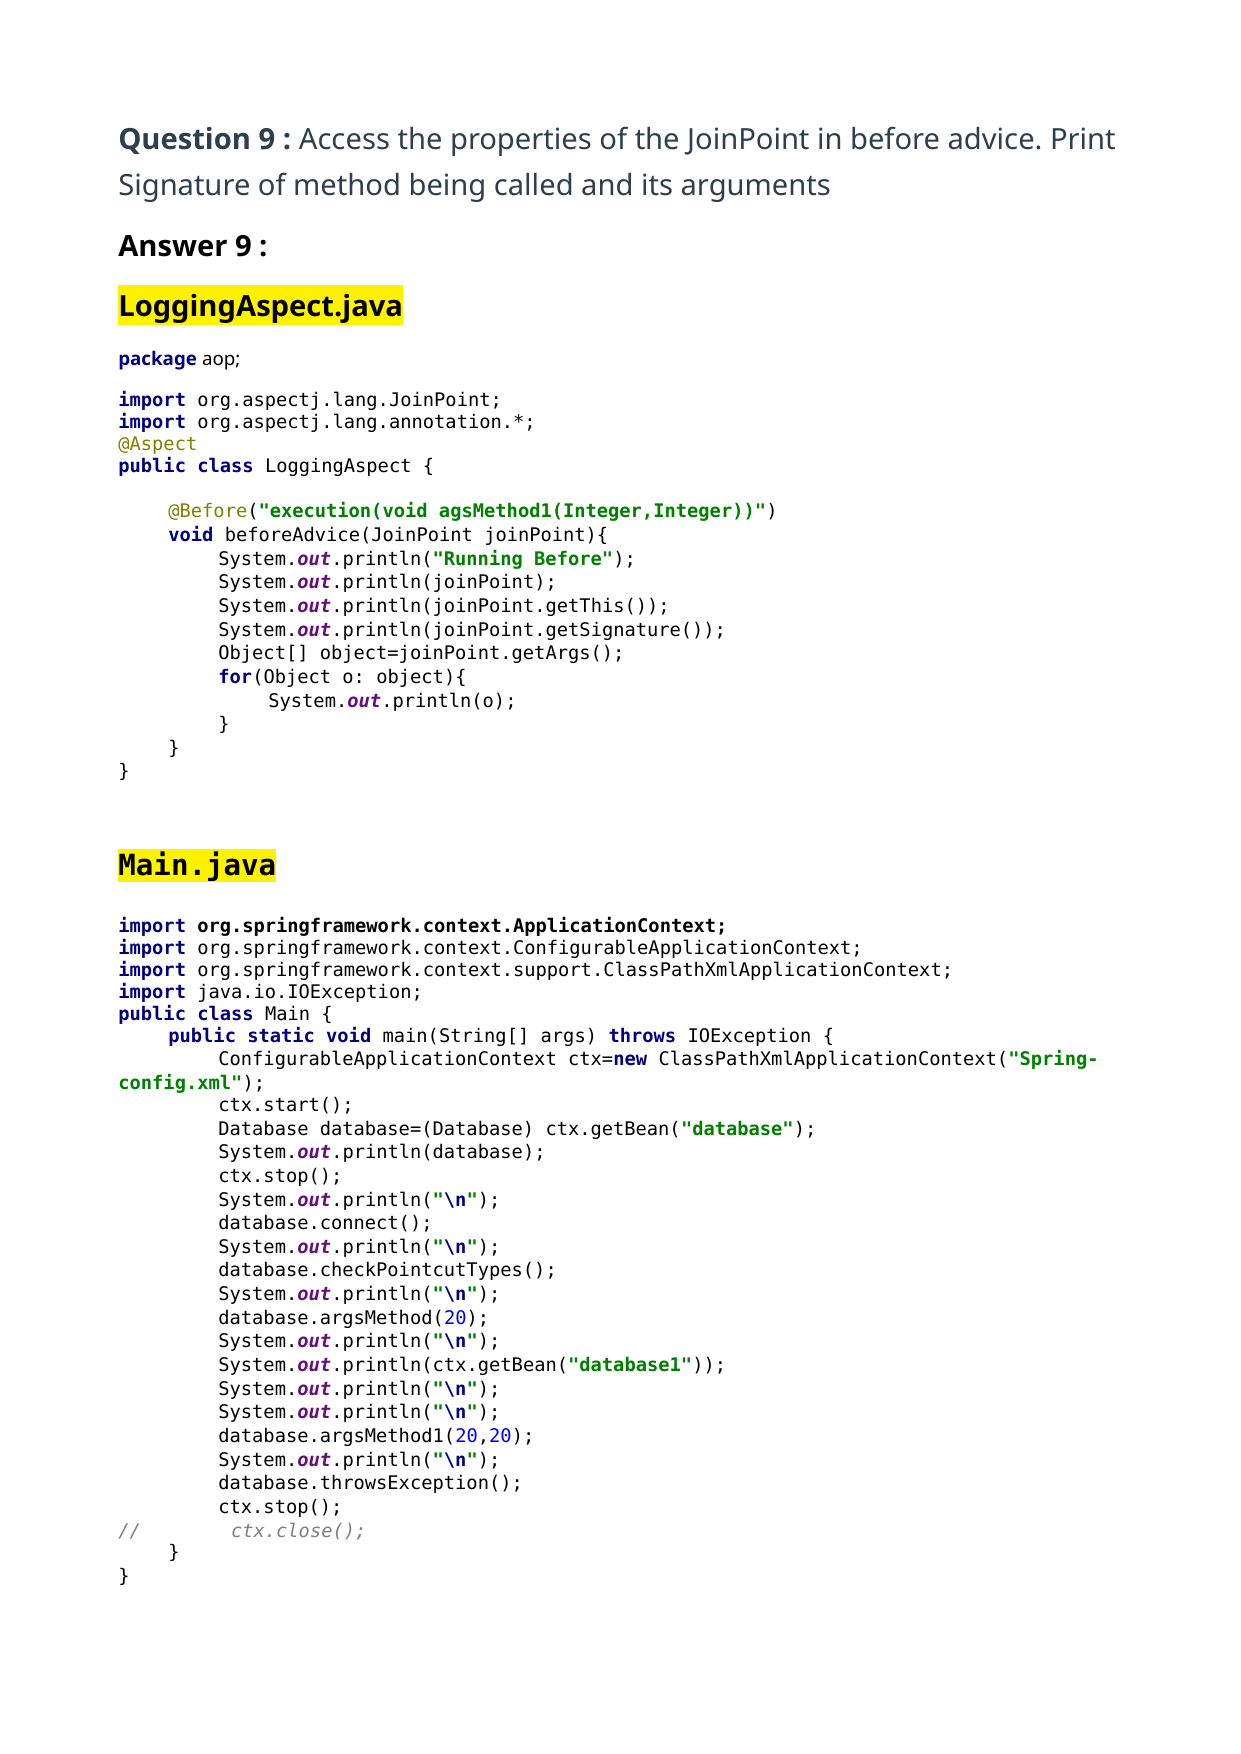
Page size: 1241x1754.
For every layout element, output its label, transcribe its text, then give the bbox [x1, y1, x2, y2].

text void beforeAdvice(JoinPoint joinPoint){ [118, 524, 1122, 548]
text System.out.println("\n"); [118, 1330, 1122, 1354]
text } [118, 713, 1122, 737]
text System.out.println(o); [118, 689, 1122, 713]
text database.throwsException(); [118, 1472, 1122, 1496]
text @Before("execution(void agsMethod1(Integer,Integer))") [118, 500, 1122, 524]
text System.out.println(joinPoint); [118, 571, 1122, 595]
text ConfigurableApplicationContext ctx=new ClassPathXmlApplicationContext("Spring-config.xml"); [118, 1048, 1122, 1094]
text } [118, 1541, 1122, 1565]
text import org.aspectj.lang.JoinPoint; [118, 389, 1122, 411]
text } [118, 737, 1122, 761]
text } [118, 761, 1122, 782]
text Question 9 : Access the properties of the JoinPoint in before advice. Print Signature of method being called and its arguments [118, 118, 1122, 203]
text System.out.println("\n"); [118, 1401, 1122, 1425]
text import org.springframework.context.ConfigurableApplicationContext; [118, 937, 1122, 959]
text database.argsMethod1(20,20); [118, 1425, 1122, 1449]
text System.out.println("\n"); [118, 1236, 1122, 1259]
text database.checkPointcutTypes(); [118, 1259, 1122, 1283]
text Database database=(Database) ctx.getBean("database"); [118, 1118, 1122, 1141]
text System.out.println("\n"); [118, 1378, 1122, 1401]
text @Aspect [118, 433, 1122, 455]
text System.out.println("\n"); [118, 1283, 1122, 1307]
text LoggingAspect.java [118, 285, 1122, 325]
text import java.io.IOException; [118, 981, 1122, 1003]
text for(Object o: object){ [118, 666, 1122, 689]
text } [118, 1565, 1122, 1587]
text import org.aspectj.lang.annotation.*; [118, 411, 1122, 433]
text Main.java [118, 848, 1122, 882]
text System.out.println(database); [118, 1141, 1122, 1165]
text System.out.println("\n"); [118, 1188, 1122, 1212]
text public class Main { [118, 1003, 1122, 1025]
text package aop; [118, 345, 1122, 371]
text public class LoggingAspect { [118, 455, 1122, 477]
text System.out.println(joinPoint.getThis()); [118, 595, 1122, 619]
text ctx.stop(); [118, 1496, 1122, 1519]
text ctx.stop(); [118, 1165, 1122, 1188]
text import org.springframework.context.support.ClassPathXmlApplicationContext; [118, 959, 1122, 981]
text Object[] object=joinPoint.getArgs(); [118, 642, 1122, 666]
text System.out.println("\n"); [118, 1449, 1122, 1472]
text ctx.start(); [118, 1094, 1122, 1118]
text System.out.println(ctx.getBean("database1")); [118, 1354, 1122, 1378]
text public static void main(String[] args) throws IOException { [118, 1025, 1122, 1048]
text import org.springframework.context.ApplicationContext; [118, 915, 1122, 937]
text System.out.println("Running Before"); [118, 548, 1122, 571]
text Answer 9 : [118, 225, 1122, 265]
text System.out.println(joinPoint.getSignature()); [118, 619, 1122, 642]
text database.argsMethod(20); [118, 1307, 1122, 1330]
text // ctx.close(); [118, 1519, 1122, 1541]
text database.connect(); [118, 1212, 1122, 1236]
